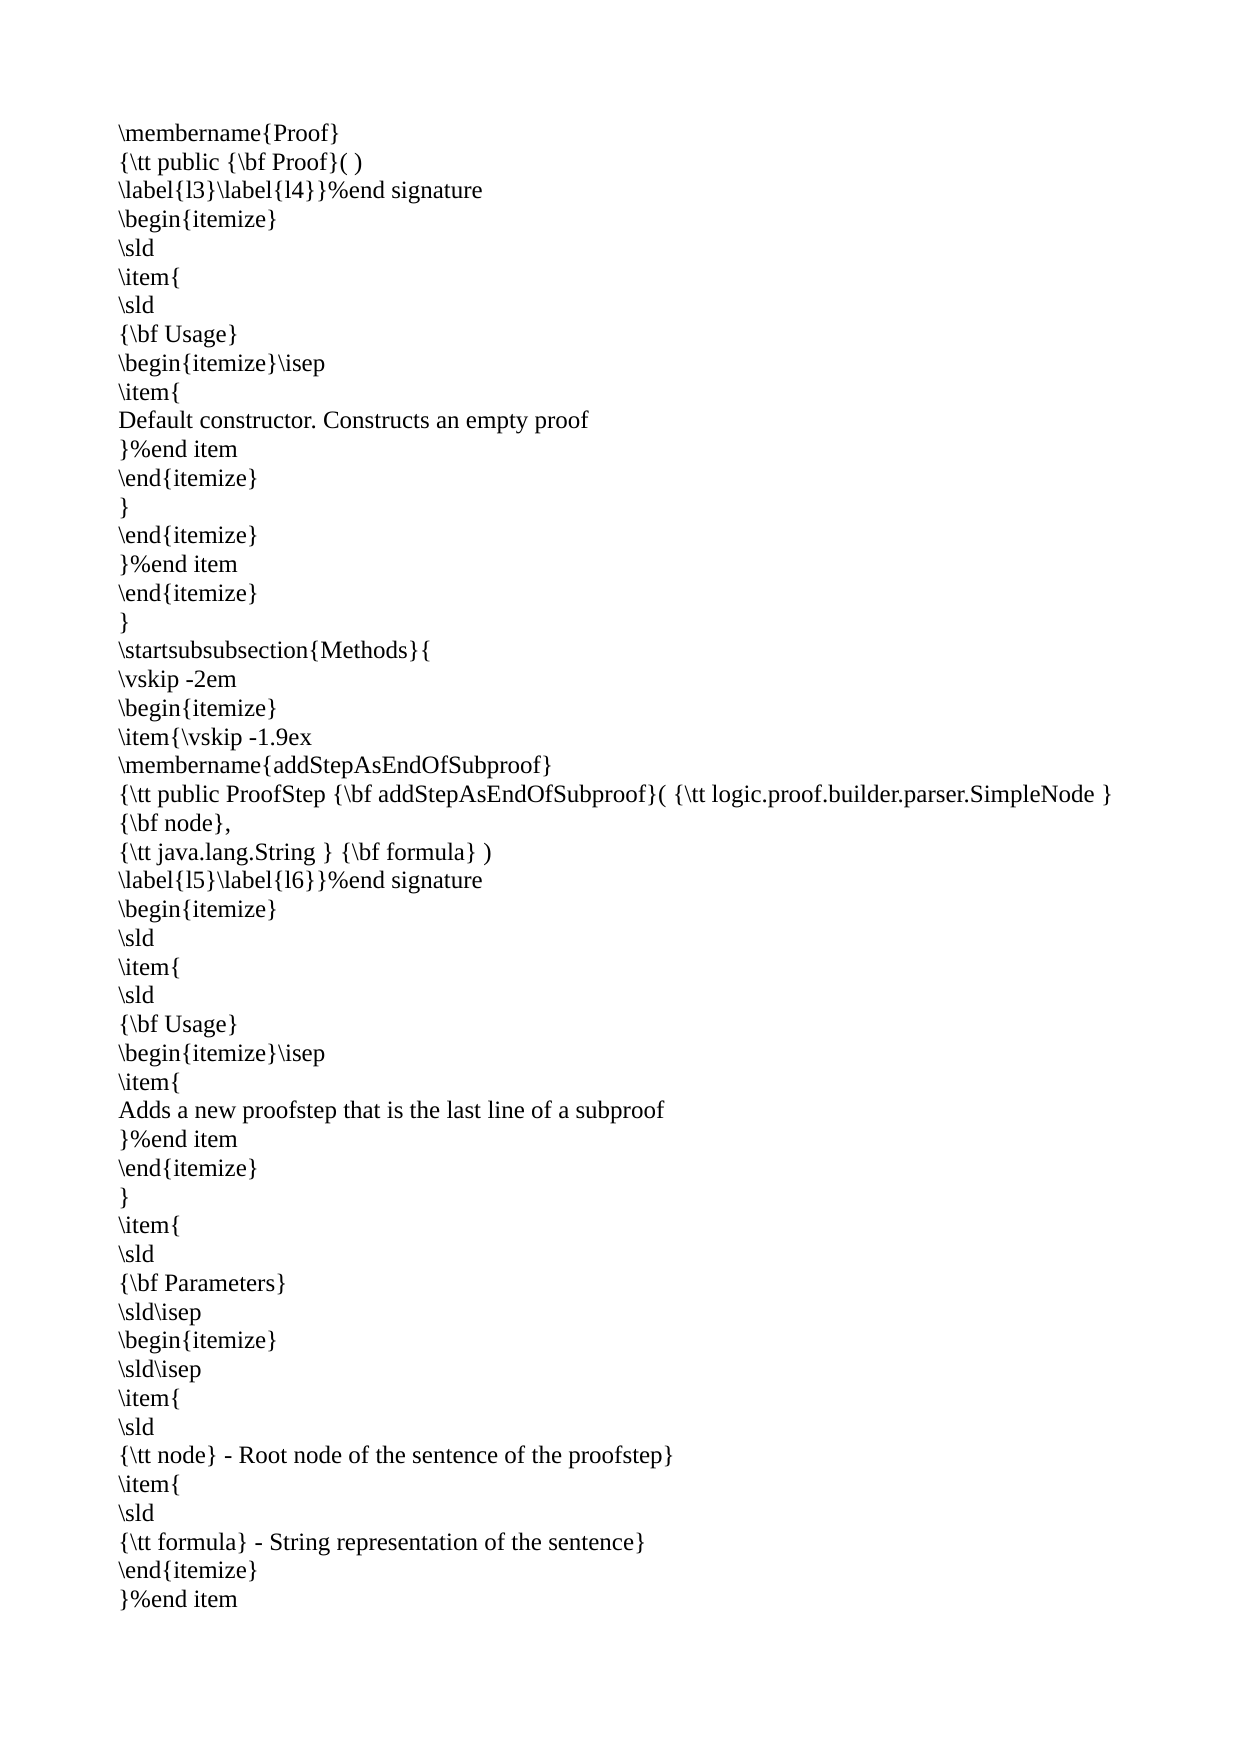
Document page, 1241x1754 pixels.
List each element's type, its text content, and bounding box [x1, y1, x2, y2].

text \label{l5}\label{l6}}%end signature [118, 866, 1122, 894]
text \begin{itemize}\isep [118, 1038, 1122, 1067]
text \item{ [118, 377, 1122, 406]
text \membername{addStepAsEndOfSubproof} [118, 751, 1122, 779]
text \begin{itemize} [118, 1326, 1122, 1354]
text \end{itemize} [118, 521, 1122, 549]
text \sld [118, 291, 1122, 319]
text \membername{Proof} [118, 118, 1122, 147]
text \sld [118, 923, 1122, 952]
text {\bf Parameters} [118, 1268, 1122, 1297]
text \item{ [118, 1383, 1122, 1412]
text \begin{itemize} [118, 204, 1122, 233]
text {\tt public {\bf Proof}( ) [118, 147, 1122, 176]
text \item{ [118, 1067, 1122, 1096]
text } [118, 1182, 1122, 1211]
text \sld [118, 1412, 1122, 1441]
text {\tt public ProofStep {\bf addStepAsEndOfSubproof}( {\tt logic.proof.builder.parser.SimpleNode } {\bf node}, [118, 779, 1122, 837]
text \sld [118, 233, 1122, 262]
text \end{itemize} [118, 463, 1122, 492]
text Default constructor. Constructs an empty proof [118, 406, 1122, 434]
text \sld\isep [118, 1297, 1122, 1326]
text \sld [118, 981, 1122, 1009]
text }%end item [118, 1584, 1122, 1613]
text {\bf Usage} [118, 319, 1122, 348]
text \item{ [118, 1211, 1122, 1239]
text \begin{itemize}\isep [118, 348, 1122, 377]
text Adds a new proofstep that is the last line of a subproof [118, 1096, 1122, 1124]
text \startsubsubsection{Methods}{ [118, 636, 1122, 664]
text \end{itemize} [118, 578, 1122, 607]
text \end{itemize} [118, 1153, 1122, 1182]
text {\tt formula} - String representation of the sentence} [118, 1527, 1122, 1556]
text \item{\vskip -1.9ex [118, 722, 1122, 751]
text \label{l3}\label{l4}}%end signature [118, 176, 1122, 204]
text \item{ [118, 1469, 1122, 1498]
text }%end item [118, 434, 1122, 463]
text \sld [118, 1498, 1122, 1527]
text \sld [118, 1239, 1122, 1268]
text \begin{itemize} [118, 693, 1122, 722]
text \item{ [118, 952, 1122, 981]
text {\bf Usage} [118, 1009, 1122, 1038]
text }%end item [118, 549, 1122, 578]
text {\tt java.lang.String } {\bf formula} ) [118, 837, 1122, 866]
text \sld\isep [118, 1354, 1122, 1383]
text \begin{itemize} [118, 894, 1122, 923]
text } [118, 607, 1122, 636]
text } [118, 492, 1122, 521]
text \end{itemize} [118, 1556, 1122, 1584]
text }%end item [118, 1124, 1122, 1153]
text \vskip -2em [118, 664, 1122, 693]
text {\tt node} - Root node of the sentence of the proofstep} [118, 1441, 1122, 1469]
text \item{ [118, 262, 1122, 291]
